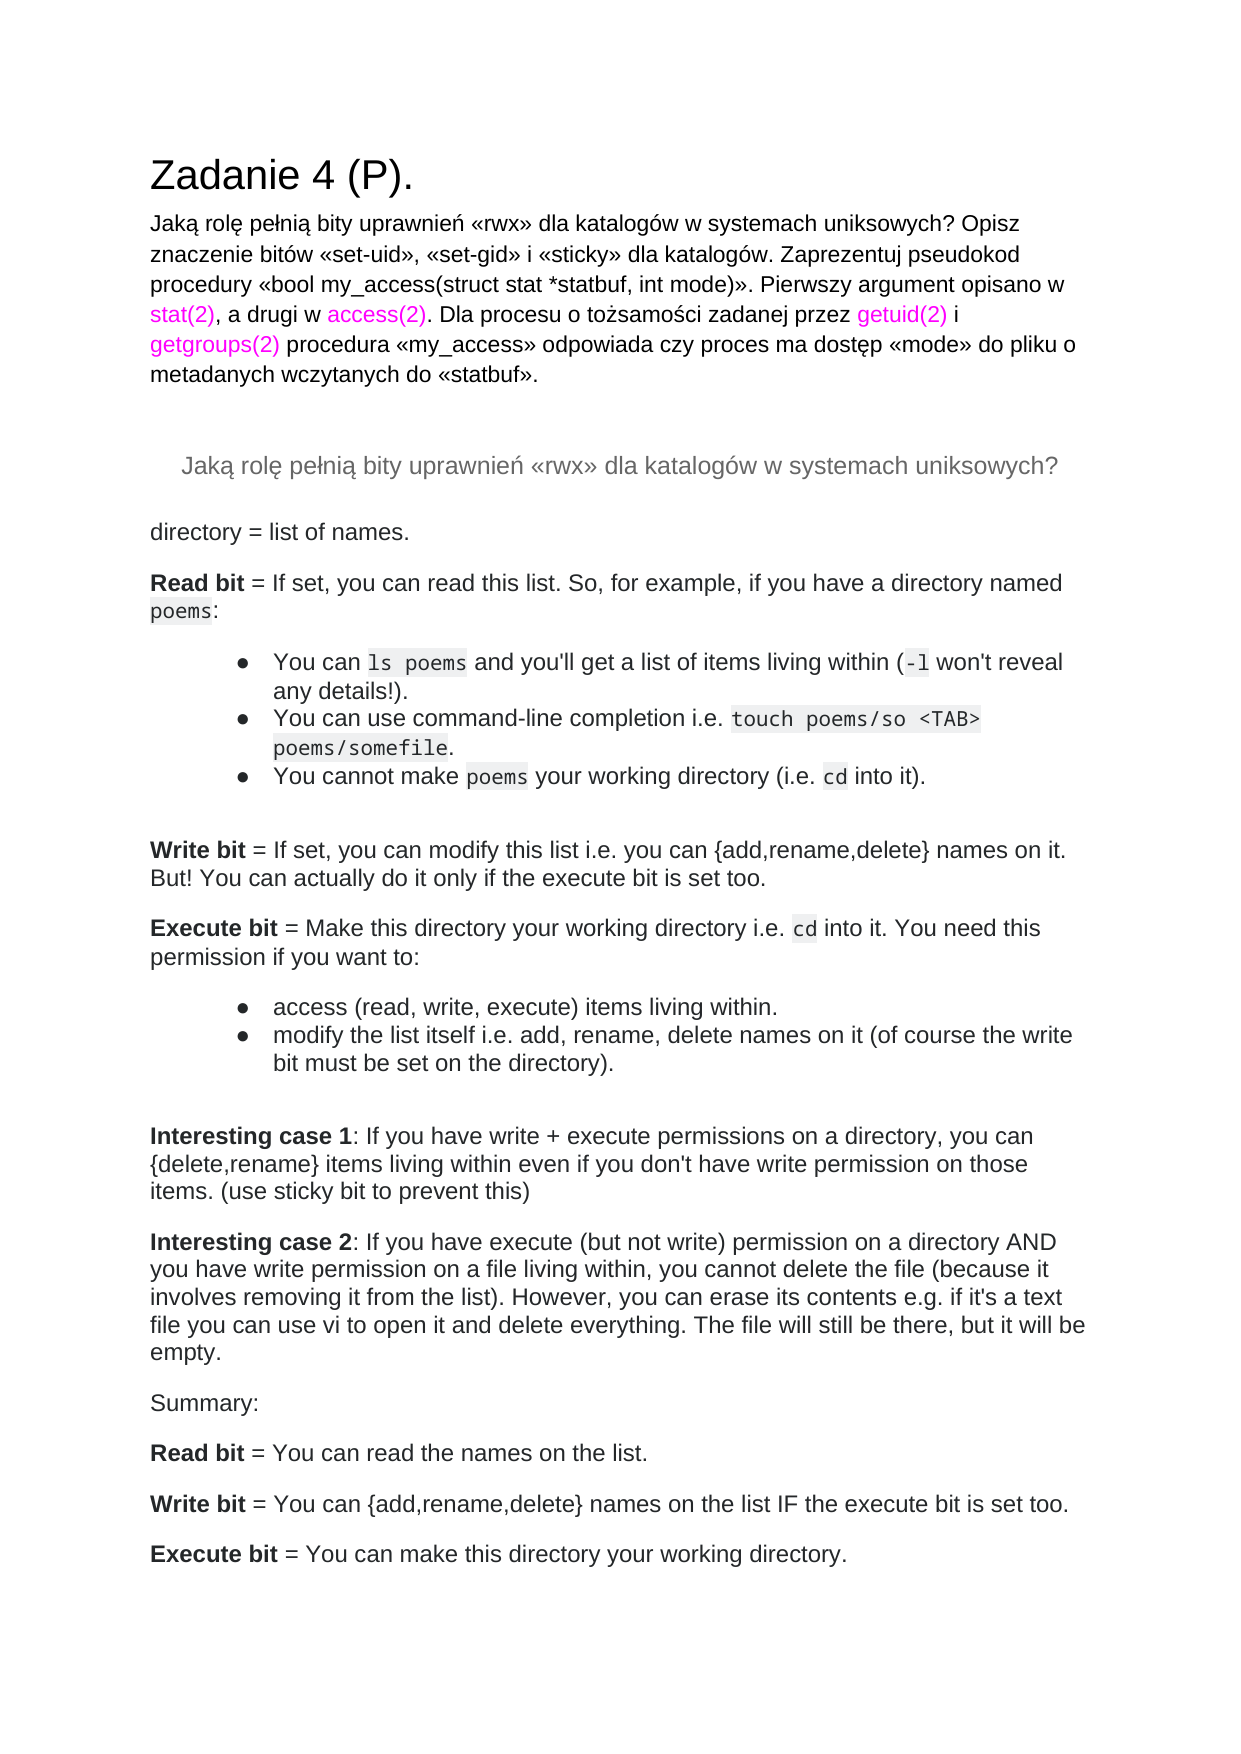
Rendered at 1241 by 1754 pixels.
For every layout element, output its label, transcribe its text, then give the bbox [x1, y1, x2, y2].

list access (read, write, execute) items living within. [235, 993, 1090, 1021]
list You cannot make poems your working directory (i.e. cd into it). [235, 762, 1090, 790]
text Read bit = If set, you can read this list. So, for example, if you have a directory named poems: [150, 569, 1090, 625]
text Jaką rolę pełnią bity uprawnień «rwx» dla katalogów w systemach uniksowych? Opisz znaczenie bitów «set-uid», «set-gid» i «sticky» dla katalogów. Zaprezentuj pseudokod procedury «bool my_access(struct stat *statbuf, int mode)». Pierwszy argument opisano w stat(2), a drugi w access(2). Dla procesu o tożsamości zadanej przez getuid(2) i getgroups(2) procedura «my_access» odpowiada czy proces ma dostęp «mode» do pliku o metadanych wczytanych do «statbuf». [150, 210, 1090, 388]
text directory = list of names. [150, 518, 1090, 546]
subtitle Zadanie 4 (P). [150, 150, 1090, 198]
subtitle Jaką rolę pełnią bity uprawnień «rwx» dla katalogów w systemach uniksowych? [150, 451, 1090, 480]
text Write bit = You can {add,rename,delete} names on the list IF the execute bit is set too. [150, 1490, 1090, 1517]
text Write bit = If set, you can modify this list i.e. you can {add,rename,delete} names on it. But! You can actually do it only if the execute bit is set too. [150, 836, 1090, 891]
list modify the list itself i.e. add, rename, delete names on it (of course the write bit must be set on the directory). [235, 1021, 1090, 1076]
text Read bit = You can read the names on the list. [150, 1439, 1090, 1467]
text Execute bit = You can make this directory your working directory. [150, 1540, 1090, 1568]
list You can ls poems and you'll get a list of items living within (-l won't reveal any details!). [235, 648, 1090, 704]
text Execute bit = Make this directory your working directory i.e. cd into it. You need this permission if you want to: [150, 914, 1090, 970]
text Summary: [150, 1389, 1090, 1416]
list You can use command-line completion i.e. touch poems/so <TAB> poems/somefile. [235, 704, 1090, 762]
text Interesting case 1: If you have write + execute permissions on a directory, you can {delete,rename} items living within even if you don't have write permission on those items. (use sticky bit to prevent this) [150, 1122, 1090, 1205]
text Interesting case 2: If you have execute (but not write) permission on a directory AND you have write permission on a file living within, you cannot delete the file (because it involves removing it from the list). However, you can erase its contents e.g. if it's a text file you can use vi to open it and delete everything. The file will still be there, but it will be empty. [150, 1228, 1090, 1366]
